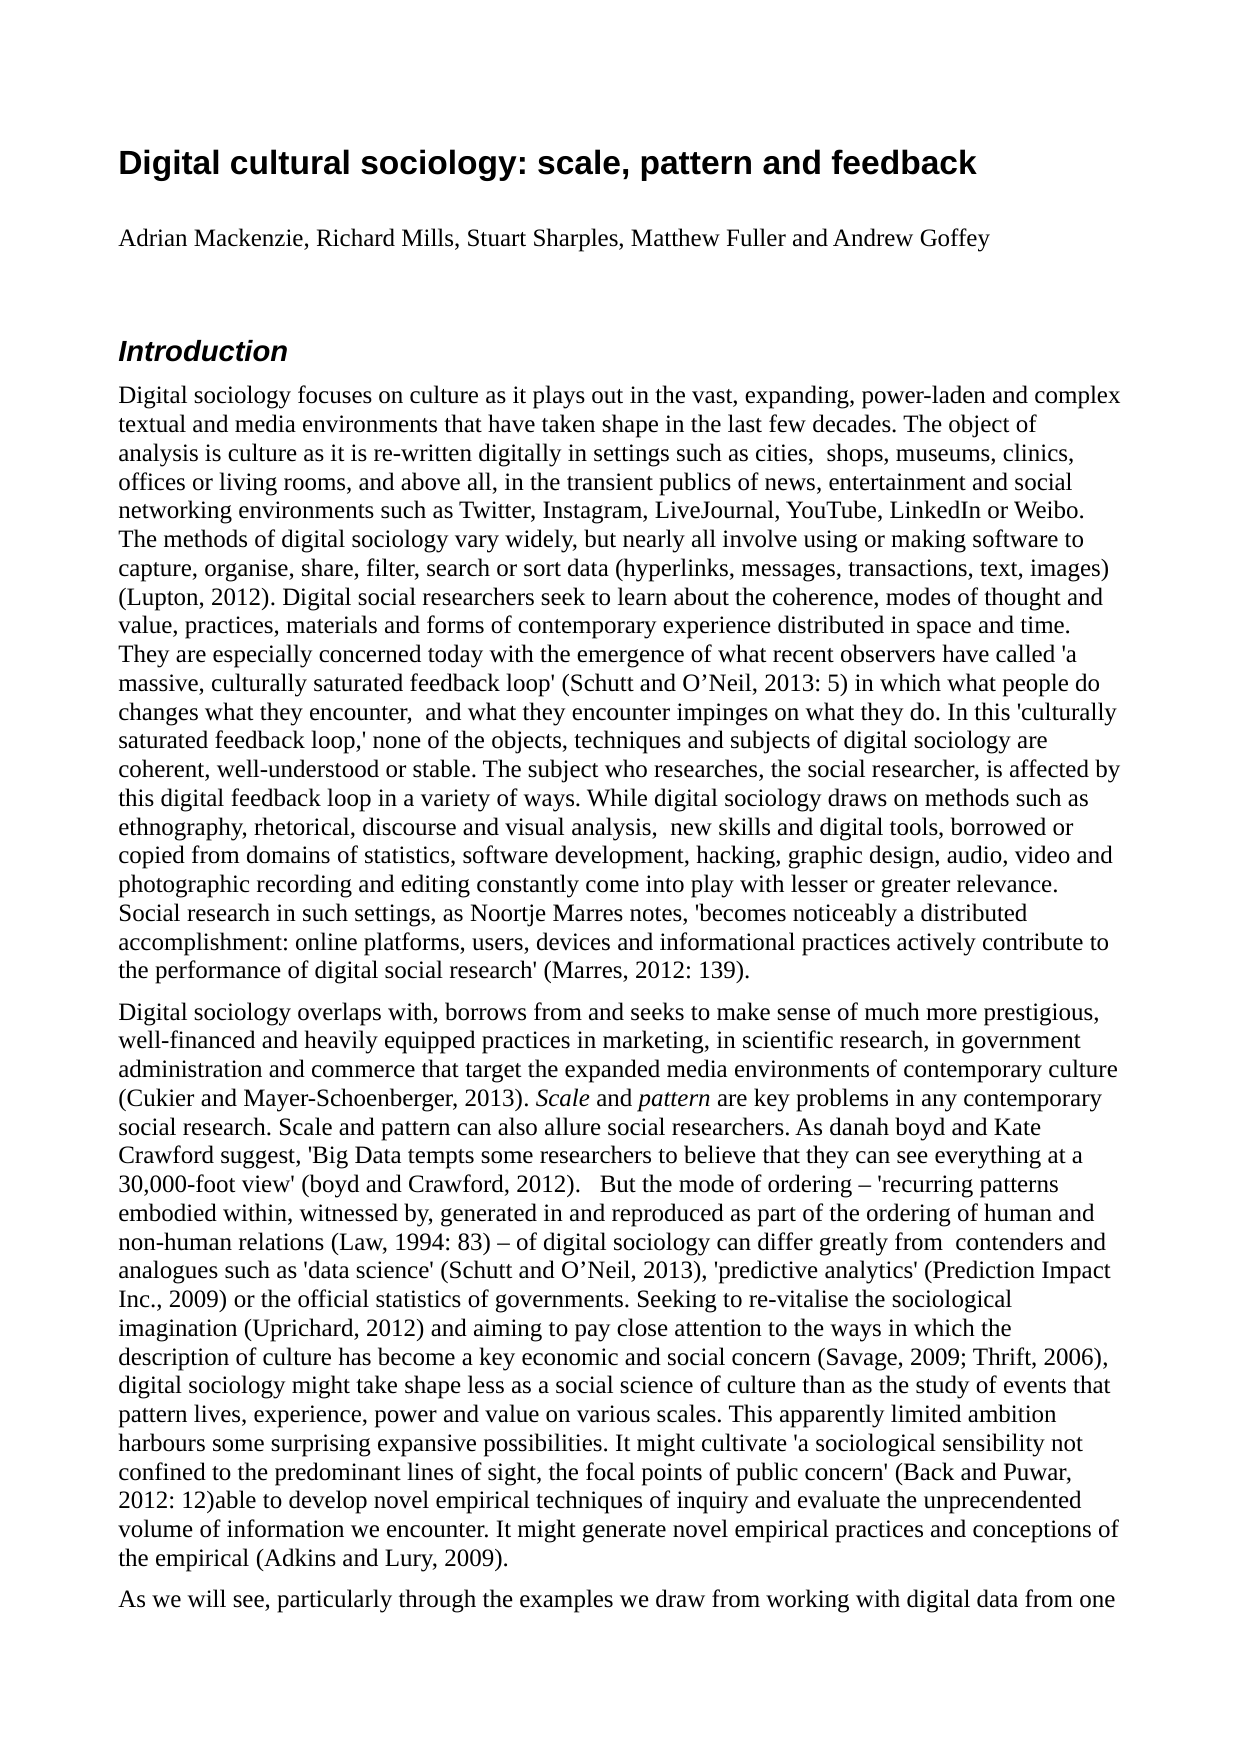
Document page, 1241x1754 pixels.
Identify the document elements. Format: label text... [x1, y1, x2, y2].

subtitle Digital cultural sociology: scale, pattern and feedback [118, 143, 1122, 182]
text As we will see, particularly through the examples we draw from working with digital data from one [118, 1584, 1122, 1613]
text Digital sociology overlaps with, borrows from and seeks to make sense of much more prestigious, well-financed and heavily equipped practices in marketing, in scientific research, in government administration and commerce that target the expanded media environments of contemporary culture (Cukier and Mayer-Schoenberger, 2013). Scale and pattern are key problems in any contemporary social research. Scale and pattern can also allure social researchers. As danah boyd and Kate Crawford suggest, 'Big Data tempts some researchers to believe that they can see everything at a 30,000-foot view' (boyd and Crawford, 2012). But the mode of ordering – 'recurring patterns embodied within, witnessed by, generated in and reproduced as part of the ordering of human and non-human relations (Law, 1994: 83) – of digital sociology can differ greatly from contenders and analogues such as 'data science' (Schutt and O’Neil, 2013), 'predictive analytics' (Prediction Impact Inc., 2009) or the official statistics of governments. Seeking to re-vitalise the sociological imagination (Uprichard, 2012) and aiming to pay close attention to the ways in which the description of culture has become a key economic and social concern (Savage, 2009; Thrift, 2006), digital sociology might take shape less as a social science of culture than as the study of events that pattern lives, experience, power and value on various scales. This apparently limited ambition harbours some surprising expansive possibilities. It might cultivate 'a sociological sensibility not confined to the predominant lines of sight, the focal points of public concern' (Back and Puwar, 2012: 12)able to develop novel empirical techniques of inquiry and evaluate the unprecendented volume of information we encounter. It might generate novel empirical practices and conceptions of the empirical (Adkins and Lury, 2009). [118, 997, 1122, 1572]
subtitle Introduction [118, 334, 1122, 368]
text Adrian Mackenzie, Richard Mills, Stuart Sharples, Matthew Fuller and Andrew Goffey [118, 223, 1122, 252]
text Digital sociology focuses on culture as it plays out in the vast, expanding, power-laden and complex textual and media environments that have taken shape in the last few decades. The object of analysis is culture as it is re-written digitally in settings such as cities, shops, museums, clinics, offices or living rooms, and above all, in the transient publics of news, entertainment and social networking environments such as Twitter, Instagram, LiveJournal, YouTube, LinkedIn or Weibo. The methods of digital sociology vary widely, but nearly all involve using or making software to capture, organise, share, filter, search or sort data (hyperlinks, messages, transactions, text, images) (Lupton, 2012). Digital social researchers seek to learn about the coherence, modes of thought and value, practices, materials and forms of contemporary experience distributed in space and time. They are especially concerned today with the emergence of what recent observers have called 'a massive, culturally saturated feedback loop' (Schutt and O’Neil, 2013: 5) in which what people do changes what they encounter, and what they encounter impinges on what they do. In this 'culturally saturated feedback loop,' none of the objects, techniques and subjects of digital sociology are coherent, well-understood or stable. The subject who researches, the social researcher, is affected by this digital feedback loop in a variety of ways. While digital sociology draws on methods such as ethnography, rhetorical, discourse and visual analysis, new skills and digital tools, borrowed or copied from domains of statistics, software development, hacking, graphic design, audio, video and photographic recording and editing constantly come into play with lesser or greater relevance. Social research in such settings, as Noortje Marres notes, 'becomes noticeably a distributed accomplishment: online platforms, users, devices and informational practices actively contribute to the performance of digital social research' (Marres, 2012: 139). [118, 380, 1122, 984]
